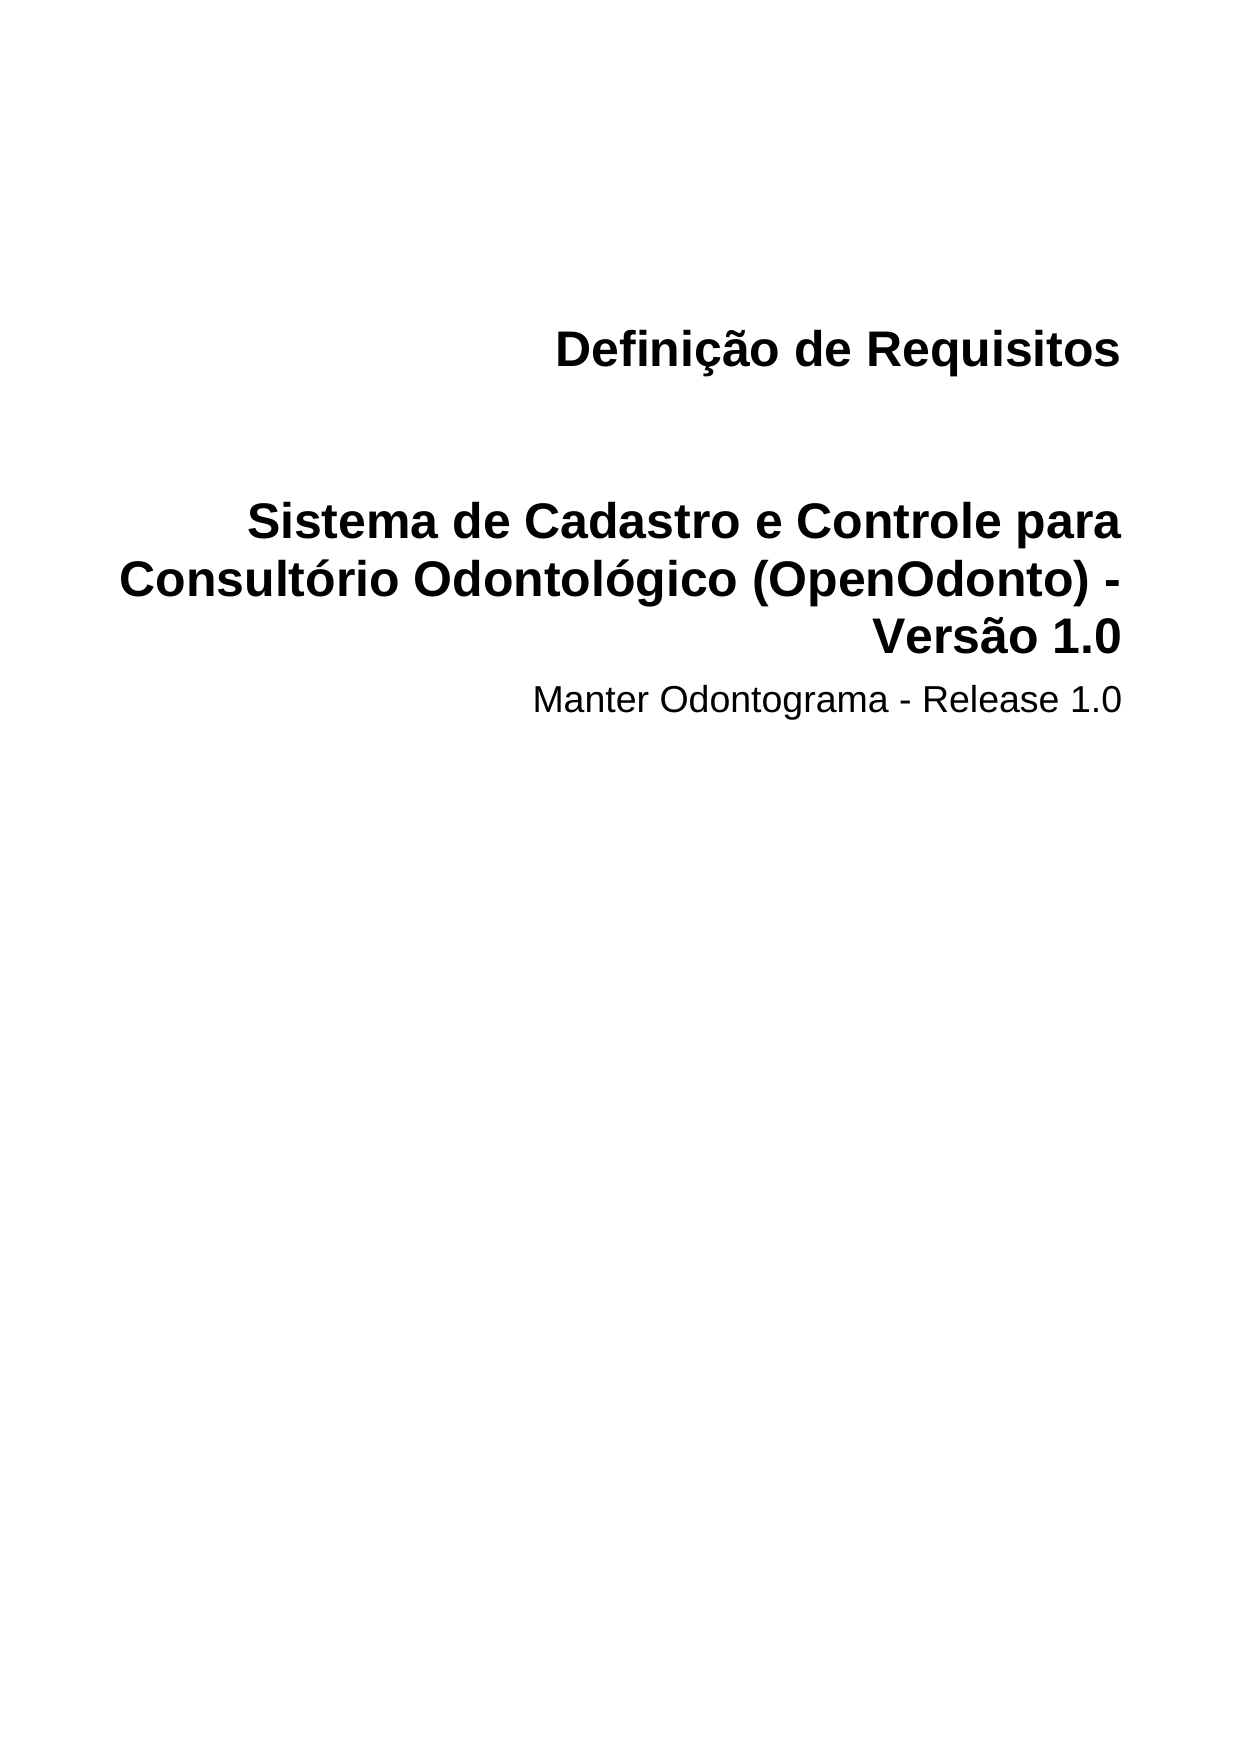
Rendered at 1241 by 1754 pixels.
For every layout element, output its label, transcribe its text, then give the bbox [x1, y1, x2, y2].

title Sistema de Cadastro e Controle para Consultório Odontológico (OpenOdonto) - Versão 1.0 [118, 492, 1122, 664]
title Manter Odontograma - Release 1.0 [118, 677, 1122, 720]
title Definição de Requisitos [118, 319, 1122, 377]
